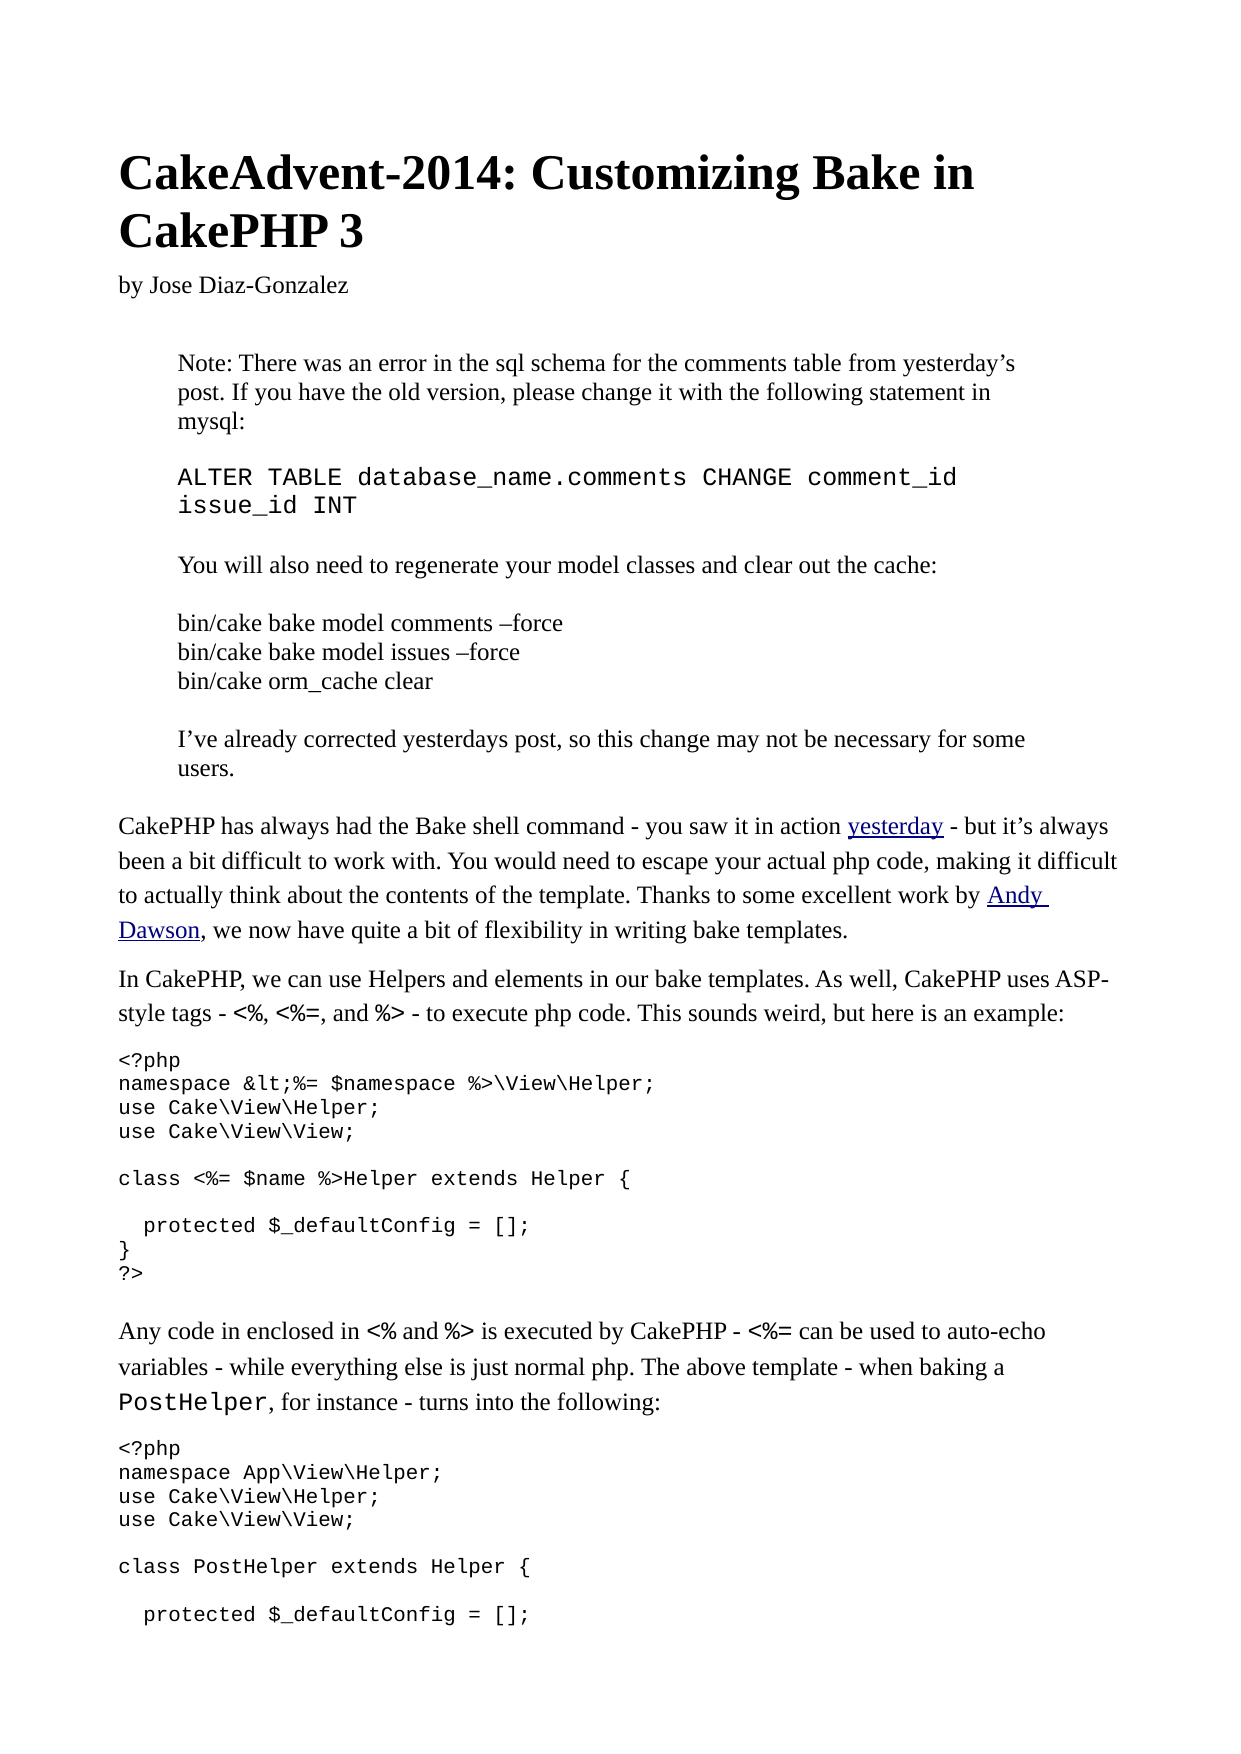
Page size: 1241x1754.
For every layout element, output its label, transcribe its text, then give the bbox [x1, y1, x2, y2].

text ?> [118, 1263, 1122, 1286]
text } [118, 1239, 1122, 1263]
text <?php [118, 1050, 1122, 1073]
text protected $_defaultConfig = []; [118, 1215, 1122, 1239]
text use Cake\View\Helper; [118, 1486, 1122, 1509]
text Note: There was an error in the sql schema for the comments table from yesterday’s post. If you have the old version, please change it with the following statement in mysql: [177, 348, 1063, 435]
text ALTER TABLE database_name.comments CHANGE comment_id issue_id INT [177, 464, 1063, 521]
text by Jose Diaz-Gonzalez [118, 271, 1122, 299]
text protected $_defaultConfig = []; [118, 1604, 1122, 1627]
text class <%= $name %>Helper extends Helper { [118, 1168, 1122, 1192]
text class PostHelper extends Helper { [118, 1557, 1122, 1580]
text namespace App\View\Helper; [118, 1462, 1122, 1486]
text In CakePHP, we can use Helpers and elements in our bake templates. As well, CakePHP uses ASP-style tags - <%, <%=, and %> - to execute php code. This sounds weird, but here is an example: [118, 964, 1122, 1029]
subtitle CakeAdvent-2014: Customizing Bake in CakePHP 3 [118, 143, 1122, 258]
text You will also need to regenerate your model classes and clear out the cache: [177, 550, 1063, 579]
text Any code in enclosed in <% and %> is executed by CakePHP - <%= can be used to auto-echo variables - while everything else is just normal php. The above template - when baking a PostHelper, for instance - turns into the following: [118, 1316, 1122, 1418]
text use Cake\View\Helper; [118, 1097, 1122, 1121]
text <?php [118, 1438, 1122, 1462]
text CakePHP has always had the Bake shell command - you saw it in action yesterday - but it’s always been a bit difficult to work with. You would need to escape your actual php code, making it difficult to actually think about the contents of the template. Thanks to some excellent work by Andy Dawson, we now have quite a bit of flexibility in writing bake templates. [118, 811, 1122, 943]
text I’ve already corrected yesterdays post, so this change may not be necessary for some users. [177, 724, 1063, 782]
text namespace &lt;%= $namespace %>\View\Helper; [118, 1073, 1122, 1097]
text use Cake\View\View; [118, 1509, 1122, 1533]
text bin/cake bake model comments –force bin/cake bake model issues –force bin/cake orm_cache clear [177, 608, 1063, 695]
text use Cake\View\View; [118, 1121, 1122, 1144]
